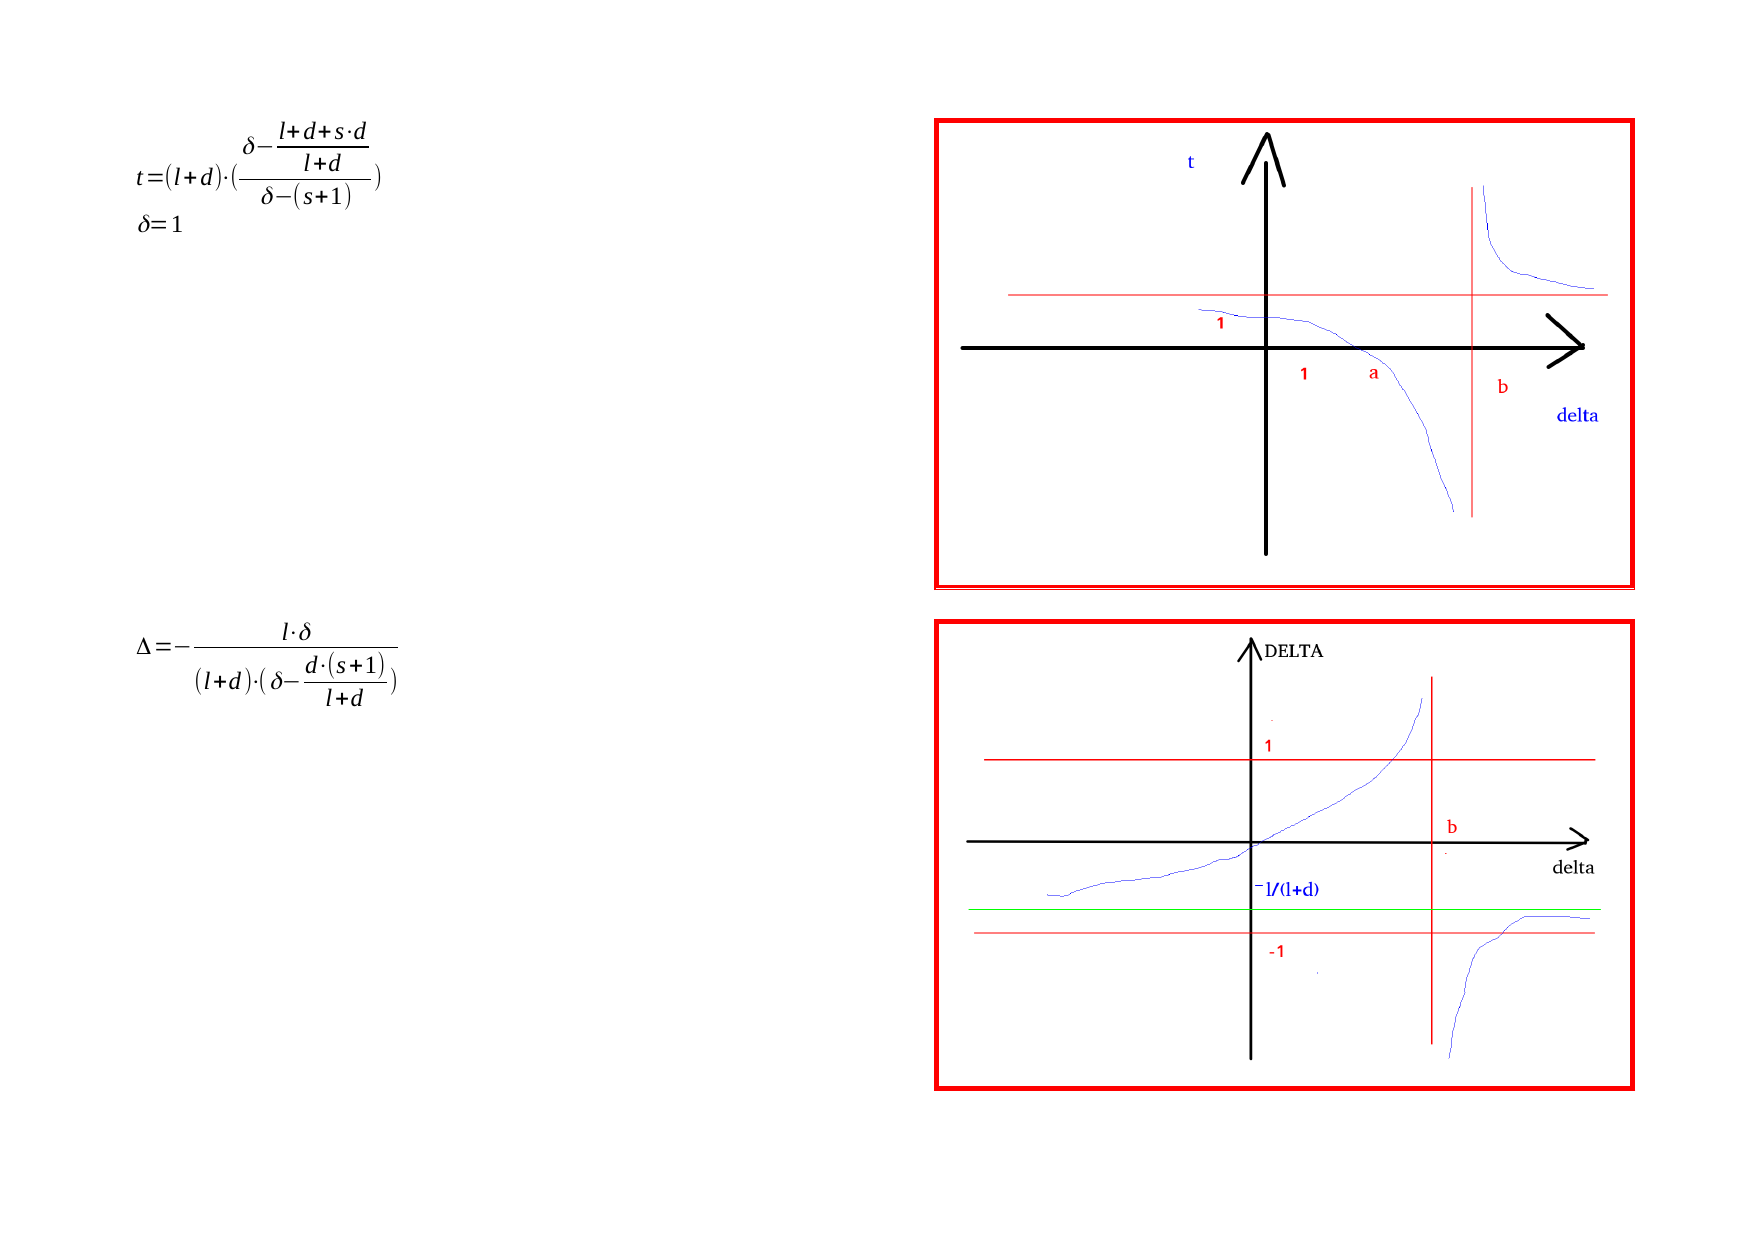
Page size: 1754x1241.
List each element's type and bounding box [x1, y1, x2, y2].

table_cell [934, 1091, 1635, 1120]
table_cell [118, 118, 934, 619]
picture [942, 126, 1628, 583]
table_cell [939, 123, 1630, 585]
table_cell [934, 590, 1635, 619]
table_cell [939, 624, 1630, 1086]
table_cell [118, 619, 934, 1120]
picture [942, 626, 1628, 1084]
